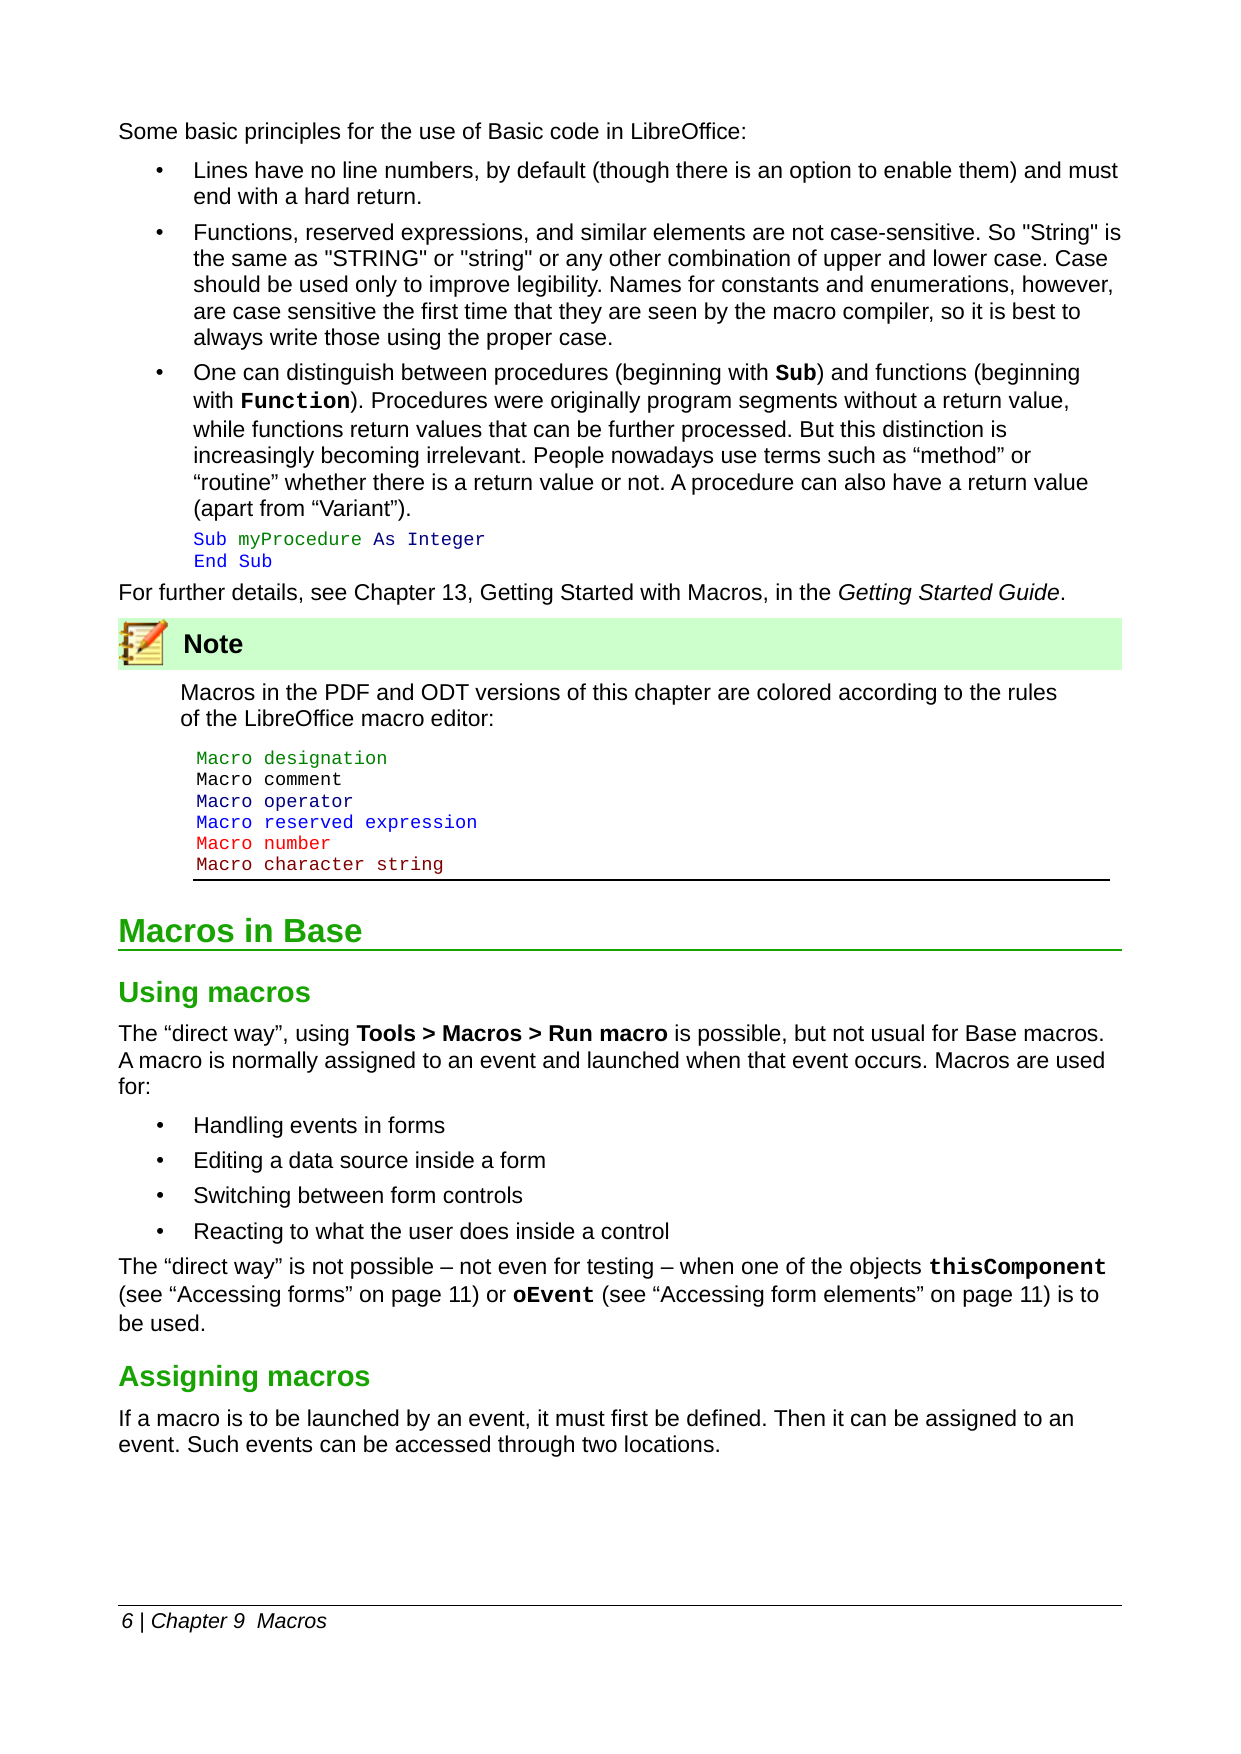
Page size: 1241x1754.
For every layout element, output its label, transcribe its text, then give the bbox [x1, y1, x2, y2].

list One can distinguish between procedures (beginning with Sub) and functions (beginning with Function). Procedures were originally program segments without a return value, while functions return values that can be further processed. But this distinction is increasingly becoming irrelevant. People nowadays use terms such as “method” or “routine” whether there is a return value or not. A procedure can also have a return value (apart from “Variant”). [156, 359, 1122, 521]
text The “direct way” is not possible – not even for testing – when one of the objects thisComponent (see “Accessing forms” on page 11) or oEvent (see “Accessing form elements” on page 11) is to be used. [118, 1253, 1122, 1336]
subtitle Using macros [118, 975, 1122, 1009]
text Macro designation Macro comment Macro operator Macro reserved expression Macro number Macro character string [193, 746, 1110, 879]
subtitle Macros in Base [118, 911, 1122, 949]
text End Sub [156, 551, 1122, 573]
text The “direct way”, using Tools > Macros > Run macro is possible, but not usual for Base macros. A macro is normally assigned to an event and launched when that event occurs. Macros are used for: [118, 1020, 1122, 1099]
subtitle Note [118, 618, 1122, 670]
list Some basic principles for the use of Basic code in LibreOffice: [118, 118, 1122, 144]
text If a macro is to be launched by an event, it must first be defined. Then it can be assigned to an event. Such events can be accessed through two locations. [118, 1405, 1122, 1457]
subtitle Assigning macros [118, 1359, 1122, 1393]
list Editing a data source inside a form [156, 1147, 1122, 1173]
picture [119, 618, 170, 669]
list Reacting to what the user does inside a control [156, 1218, 1122, 1244]
list Handling events in forms [156, 1112, 1122, 1138]
list Functions, reserved expressions, and similar elements are not case-sensitive. So "String" is the same as "STRING" or "string" or any other combination of upper and lower case. Case should be used only to improve legibility. Names for constants and enumerations, however, are case sensitive the first time that they are seen by the macro compiler, so it is best to always write those using the proper case. [156, 218, 1122, 350]
text For further details, see Chapter 13, Getting Started with Macros, in the Getting Started Guide. [118, 579, 1122, 605]
list Lines have no line numbers, by default (though there is an option to enable them) and must end with a hard return. [156, 157, 1122, 210]
list Switching between form controls [156, 1182, 1122, 1209]
list Sub myProcedure As Integer [156, 530, 1122, 551]
text Macros in the PDF and ODT versions of this chapter are colored according to the rules of the LibreOffice macro editor: [177, 676, 1063, 734]
